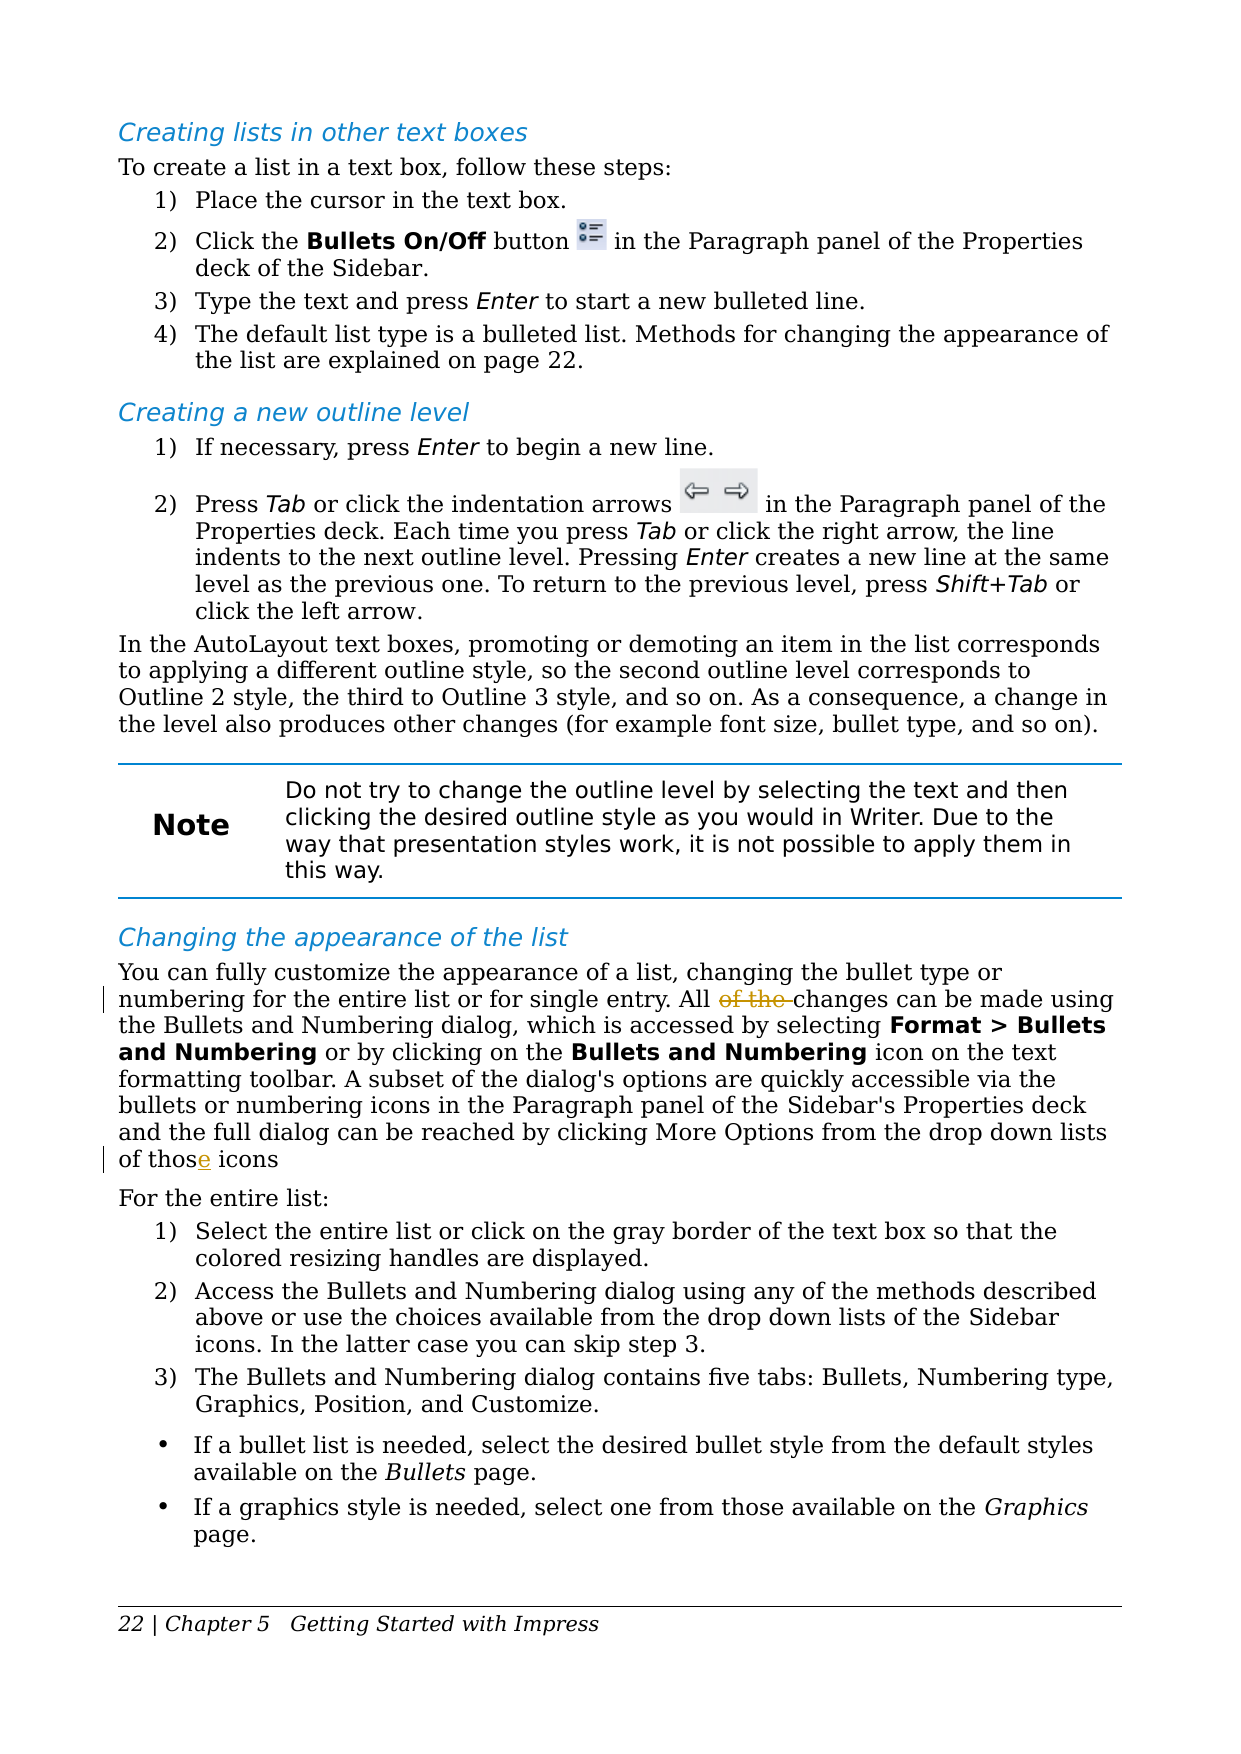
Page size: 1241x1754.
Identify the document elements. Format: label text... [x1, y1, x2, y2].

list The Bullets and Numbering dialog contains five tabs: Bullets, Numbering type, Graphics, Position, and Customize. [177, 1364, 1122, 1417]
picture [576, 219, 607, 250]
list If a graphics style is needed, select one from those available on the Graphics page. [156, 1492, 1122, 1548]
text In the AutoLayout text boxes, promoting or demoting an item in the list corresponds to applying a different outline style, so the second outline level corresponds to Outline 2 style, the third to Outline 3 style, and so on. As a consequence, a change in the level also produces other changes (for example font size, bullet type, and so on). [118, 631, 1122, 737]
subtitle Creating a new outline level [118, 399, 1122, 428]
list To create a list in a text box, follow these steps: [118, 154, 1122, 180]
text You can fully customize the appearance of a list, changing the bullet type or numbering for the entire list or for single entry. All changes can be made using the Bullets and Numbering dialog, which is accessed by selecting Format > Bullets and Numbering or by clicking on the Bullets and Numbering icon on the text formatting toolbar. A subset of the dialog's options are quickly accessible via the bullets or numbering icons in the Paragraph panel of the Sidebar's Properties deck and the full dialog can be reached by clicking More Options from the drop down lists of those icons [118, 959, 1122, 1173]
subtitle Creating lists in other text boxes [118, 118, 1122, 147]
list The default list type is a bulleted list. Methods for changing the appearance of the list are explained on page 23. [177, 321, 1122, 374]
list Place the cursor in the text box. [177, 187, 1122, 213]
list If a bullet list is needed, select the desired bullet style from the default styles available on the Bullets page. [156, 1430, 1122, 1486]
subtitle Changing the appearance of the list [118, 924, 1122, 953]
list Press Tab or click the indentation arrows in the Paragraph panel of the Properties deck. Each time you press Tab or click the right arrow, the line indents to the next outline level. Pressing Enter creates a new line at the same level as the previous one. To return to the previous level, press Shift+Tab or click the left arrow. [177, 467, 1122, 624]
list Access the Bullets and Numbering dialog using any of the methods described above or use the choices available from the drop down lists of the Sidebar icons. In the latter case you can skip step 3. [177, 1278, 1122, 1358]
list Type the text and press Enter to start a new bulleted line. [177, 288, 1122, 315]
table_header Note [118, 765, 263, 897]
table_header Do not try to change the outline level by selecting the text and then clicking the desired outline style as you would in Writer. Due to the way that presentation styles work, it is not possible to apply them in this way. [264, 765, 1122, 897]
list Select the entire list or click on the gray border of the text box so that the colored resizing handles are displayed. [177, 1218, 1122, 1272]
list Click the Bullets On/Off button in the Paragraph panel of the Properties deck of the Sidebar. [177, 220, 1122, 282]
list If necessary, press Enter to begin a new line. [177, 434, 1122, 461]
picture [679, 467, 758, 513]
list For the entire list: [118, 1185, 1122, 1212]
